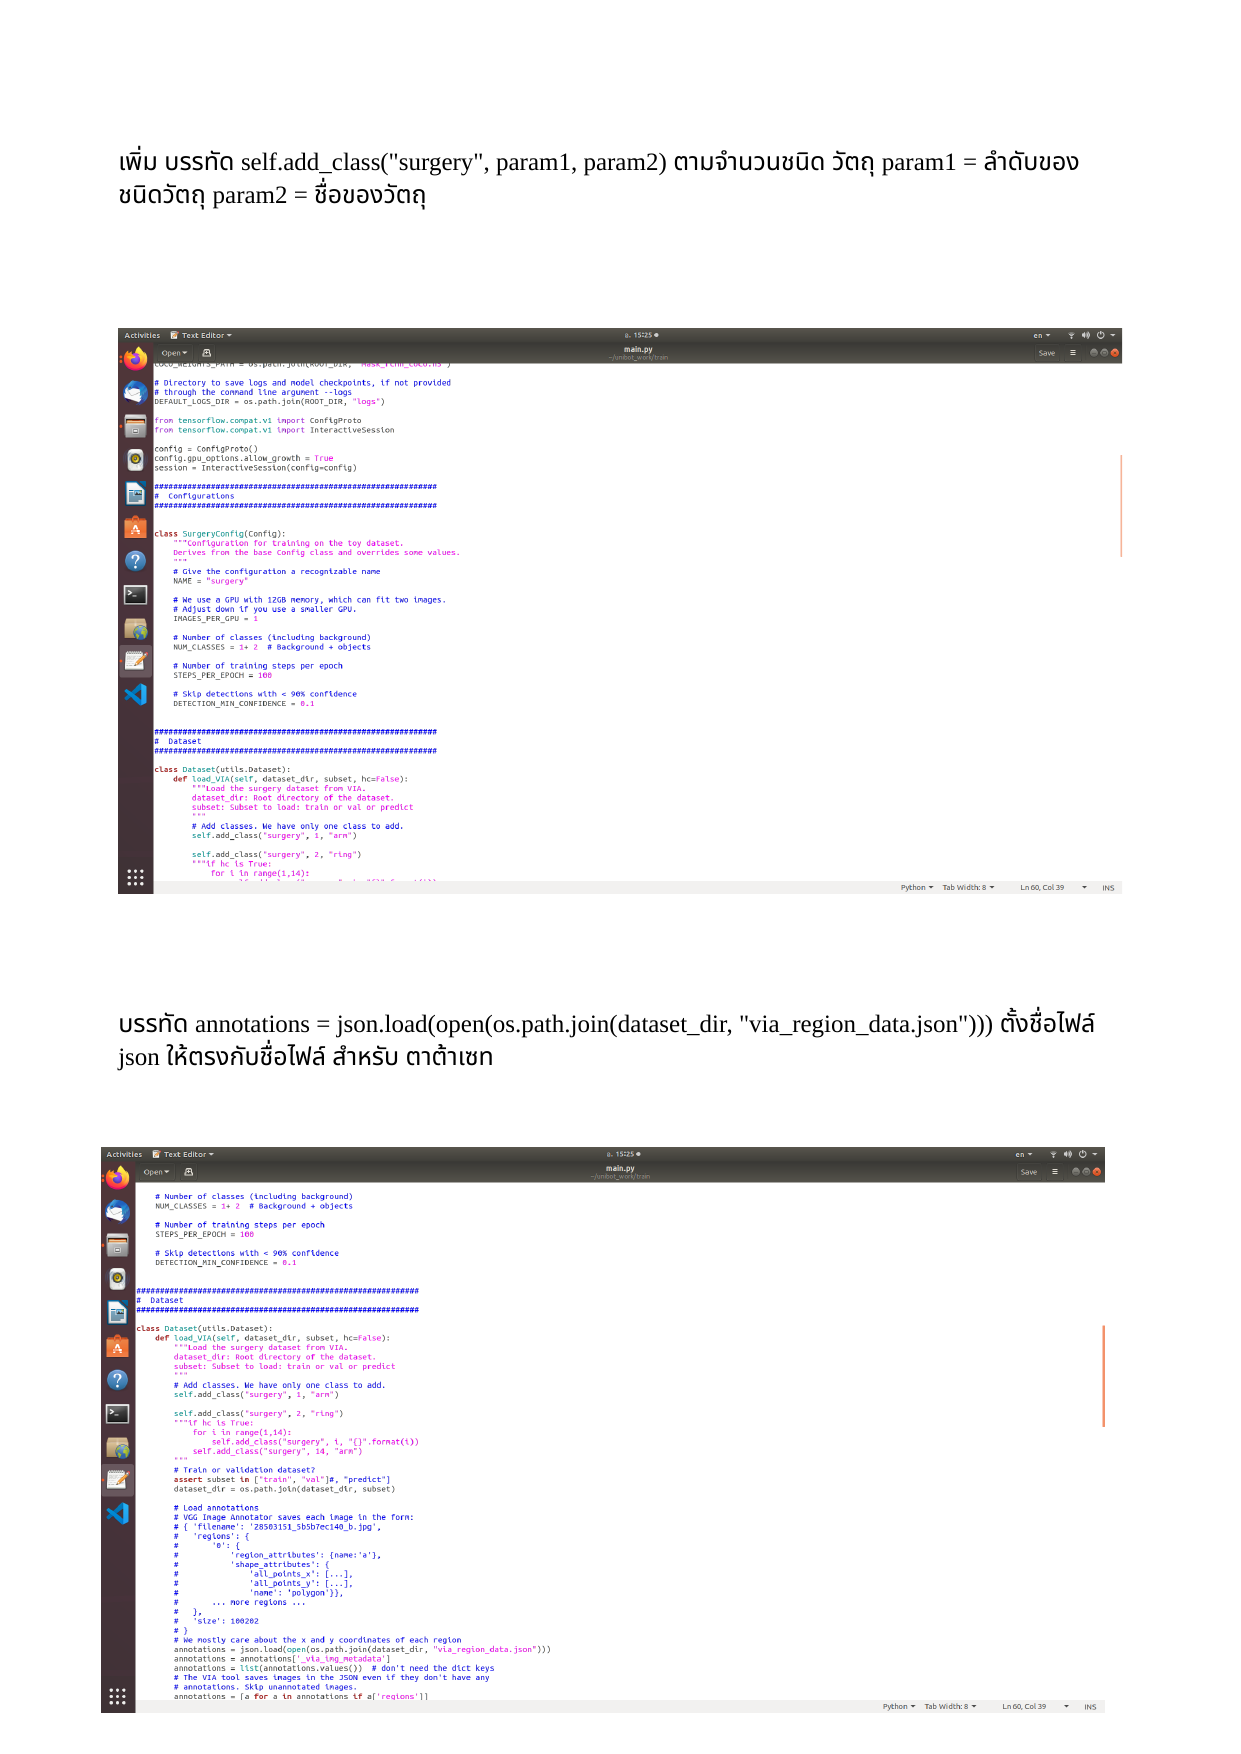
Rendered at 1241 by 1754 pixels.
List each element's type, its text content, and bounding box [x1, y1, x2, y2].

text บรรทัด annotations = json.load(open(os.path.join(dataset_dir, "via_region_data.json"))) ตั้งชื่อไฟล์ json ให้ตรงกับชื่อไฟล์ สำหรับ ตาต้าเซท [118, 1009, 1122, 1076]
picture [101, 1147, 1105, 1713]
text เพิ่ม บรรทัด self.add_class("surgery", param1, param2) ตามจำนวนชนิด วัตถุ param1 = ลำดับของชนิดวัตถุ param2 = ชื่อของวัตถุ [118, 147, 1122, 214]
picture [118, 328, 1123, 894]
